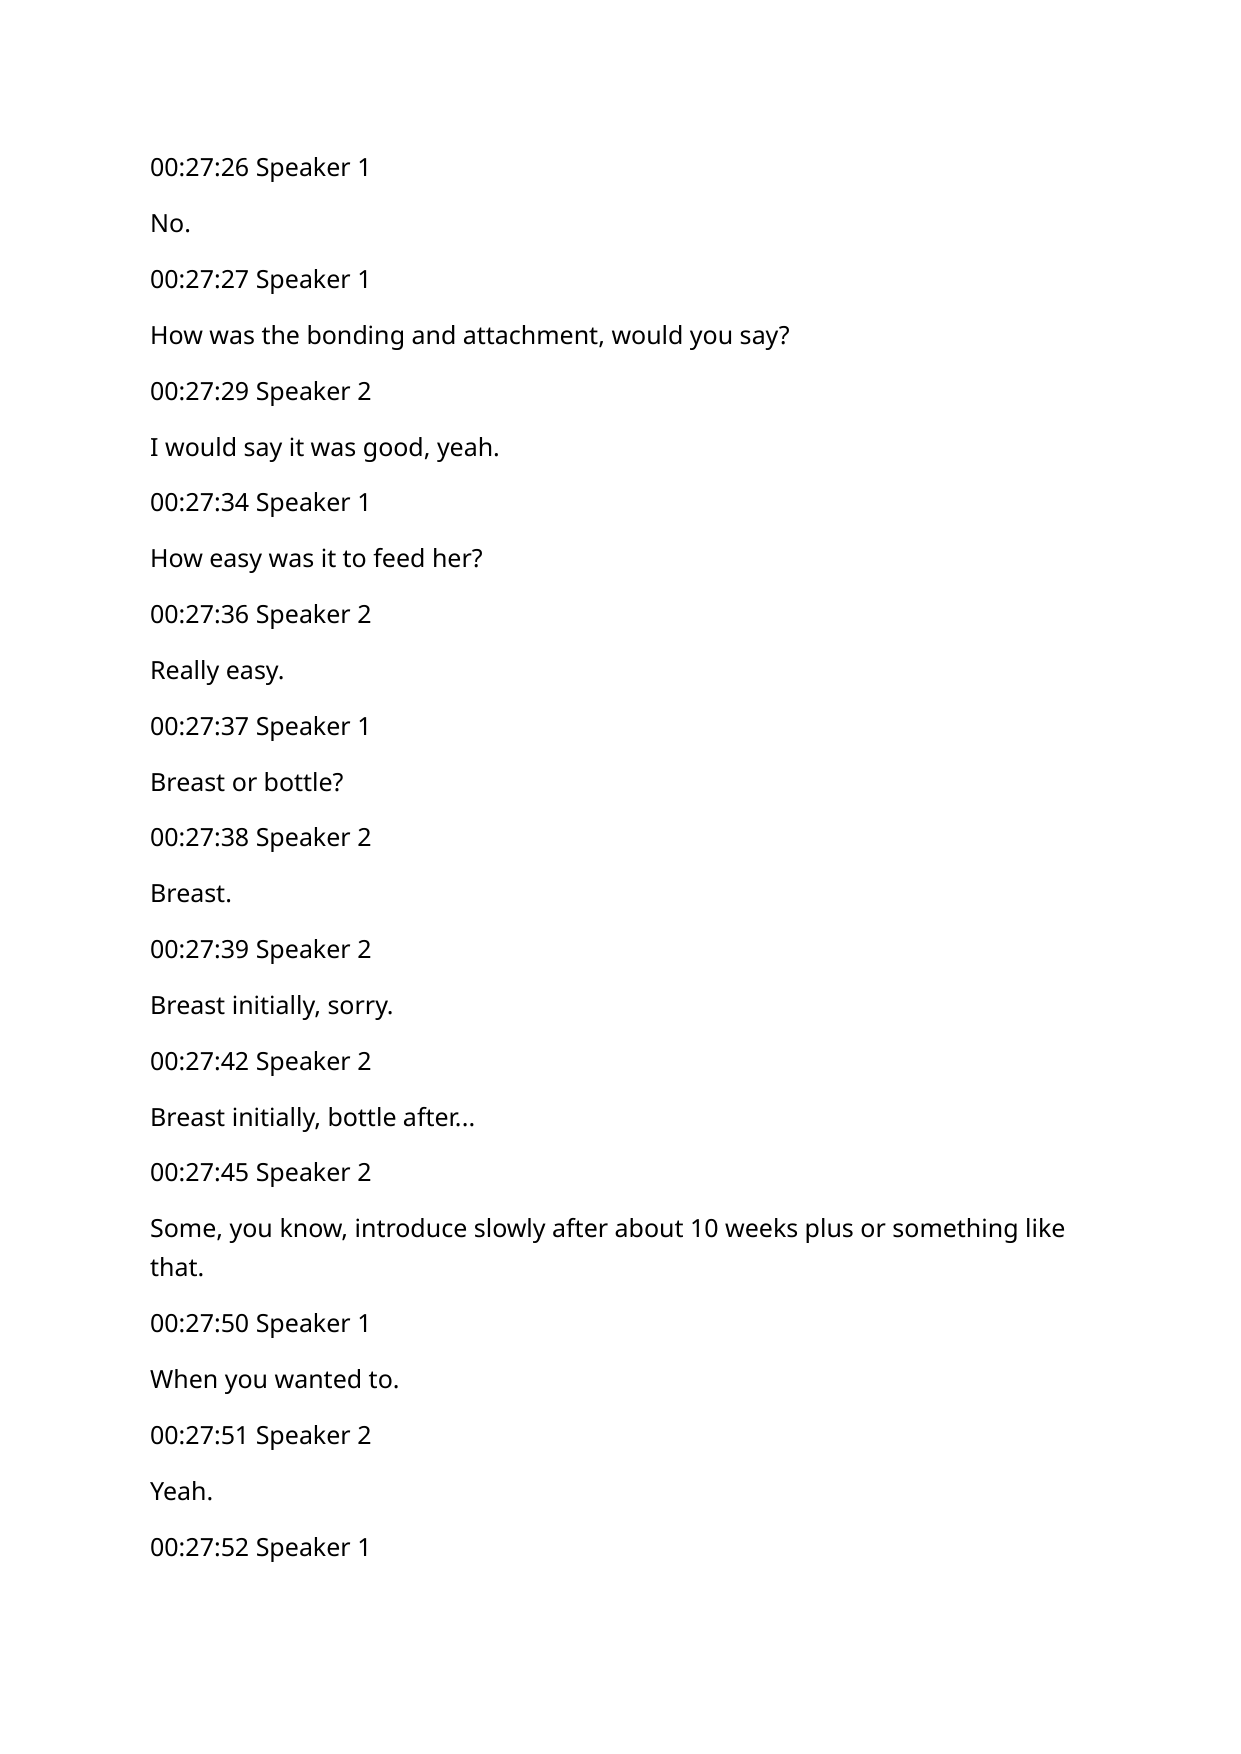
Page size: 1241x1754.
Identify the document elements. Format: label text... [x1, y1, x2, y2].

text Some, you know, introduce slowly after about 10 weeks plus or something like that. [150, 1211, 1090, 1284]
text Breast. [150, 876, 1090, 910]
text Really easy. [150, 652, 1090, 687]
text Breast or bottle? [150, 764, 1090, 798]
text 00:27:39 Speaker 2 [150, 932, 1090, 966]
text Breast initially, sorry. [150, 987, 1090, 1022]
text 00:27:37 Speaker 1 [150, 708, 1090, 742]
text 00:27:45 Speaker 2 [150, 1155, 1090, 1189]
text 00:27:51 Speaker 2 [150, 1417, 1090, 1452]
text 00:27:26 Speaker 1 [150, 150, 1090, 184]
text 00:27:34 Speaker 1 [150, 485, 1090, 519]
text How easy was it to feed her? [150, 541, 1090, 575]
text How was the bonding and attachment, would you say? [150, 317, 1090, 352]
text Breast initially, bottle after... [150, 1099, 1090, 1133]
text 00:27:29 Speaker 2 [150, 373, 1090, 407]
text 00:27:36 Speaker 2 [150, 597, 1090, 631]
text 00:27:52 Speaker 1 [150, 1529, 1090, 1563]
text 00:27:27 Speaker 1 [150, 262, 1090, 296]
text I would say it was good, yeah. [150, 429, 1090, 463]
text 00:27:38 Speaker 2 [150, 820, 1090, 854]
text 00:27:42 Speaker 2 [150, 1043, 1090, 1077]
text 00:27:50 Speaker 1 [150, 1306, 1090, 1340]
text No. [150, 206, 1090, 240]
text When you wanted to. [150, 1362, 1090, 1396]
text Yeah. [150, 1473, 1090, 1507]
